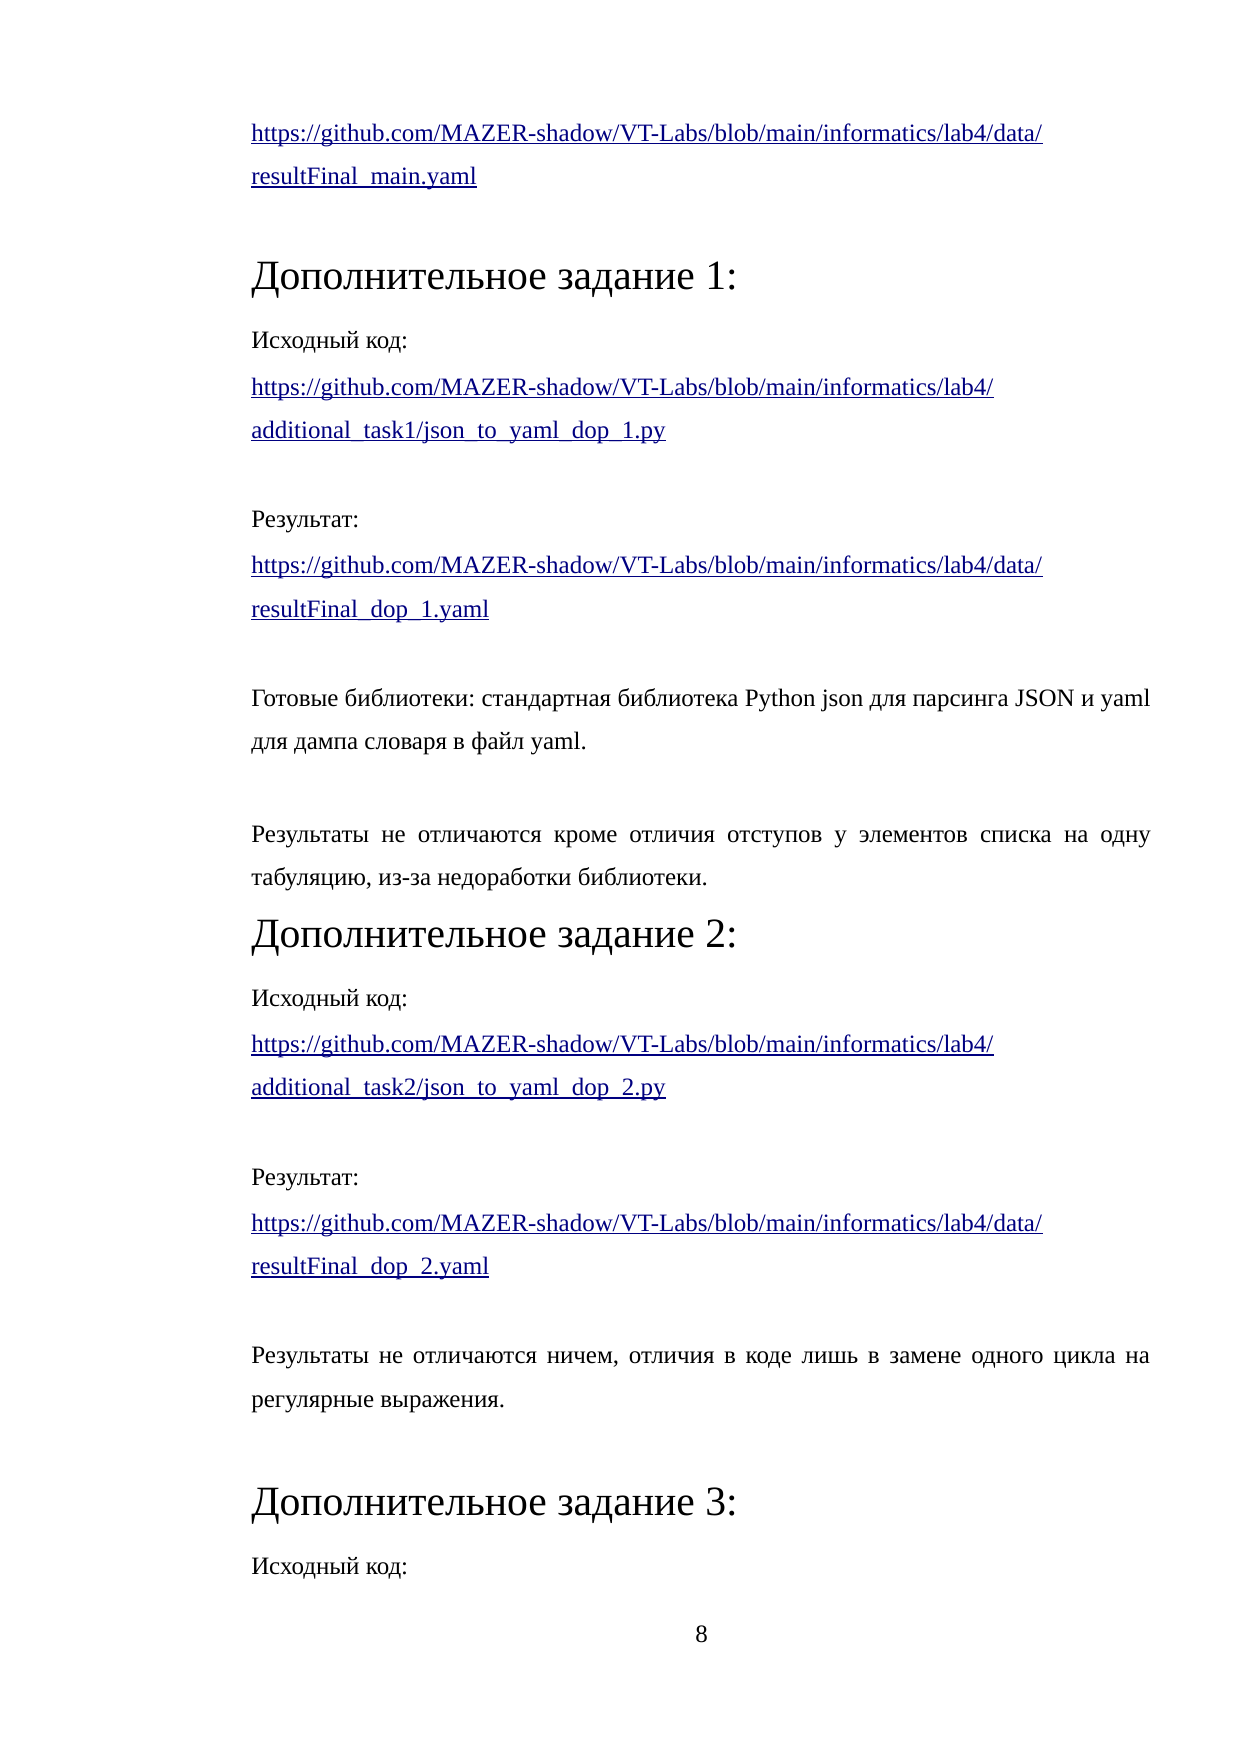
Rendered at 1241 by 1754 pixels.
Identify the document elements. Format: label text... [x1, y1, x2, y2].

text Результат: [251, 1119, 1152, 1191]
subtitle Дополнительное задание 1: [251, 251, 1152, 298]
text Результаты не отличаются кроме отличия отступов у элементов списка на одну табуляцию, из-за недоработки библиотеки. [251, 819, 1152, 891]
text Результаты не отличаются ничем, отличия в коде лишь в замене одного цикла на регулярные выражения. [251, 1341, 1152, 1412]
text Исходный код: [251, 1551, 1152, 1580]
subtitle Дополнительное задание 3: [251, 1476, 1152, 1524]
text https://github.com/MAZER-shadow/VT-Labs/blob/main/informatics/lab4/data/resultFinal_main.yaml [251, 118, 1152, 233]
text Исходный код: [251, 326, 1152, 354]
text Результат: [251, 461, 1152, 533]
text https://github.com/MAZER-shadow/VT-Labs/blob/main/informatics/lab4/additional_task2/json_to_yaml_dop_2.py [251, 1029, 1152, 1101]
text Исходный код: [251, 983, 1152, 1012]
text https://github.com/MAZER-shadow/VT-Labs/blob/main/informatics/lab4/additional_task1/json_to_yaml_dop_1.py [251, 372, 1152, 444]
text Готовые библиотеки: стандартная библиотека Python json для парсинга JSON и yaml для дампа словаря в файл yaml. [251, 683, 1152, 755]
text https://github.com/MAZER-shadow/VT-Labs/blob/main/informatics/lab4/data/resultFinal_dop_1.yaml [251, 551, 1152, 666]
text https://github.com/MAZER-shadow/VT-Labs/blob/main/informatics/lab4/data/resultFinal_dop_2.yaml [251, 1208, 1152, 1323]
subtitle Дополнительное задание 2: [251, 908, 1152, 956]
